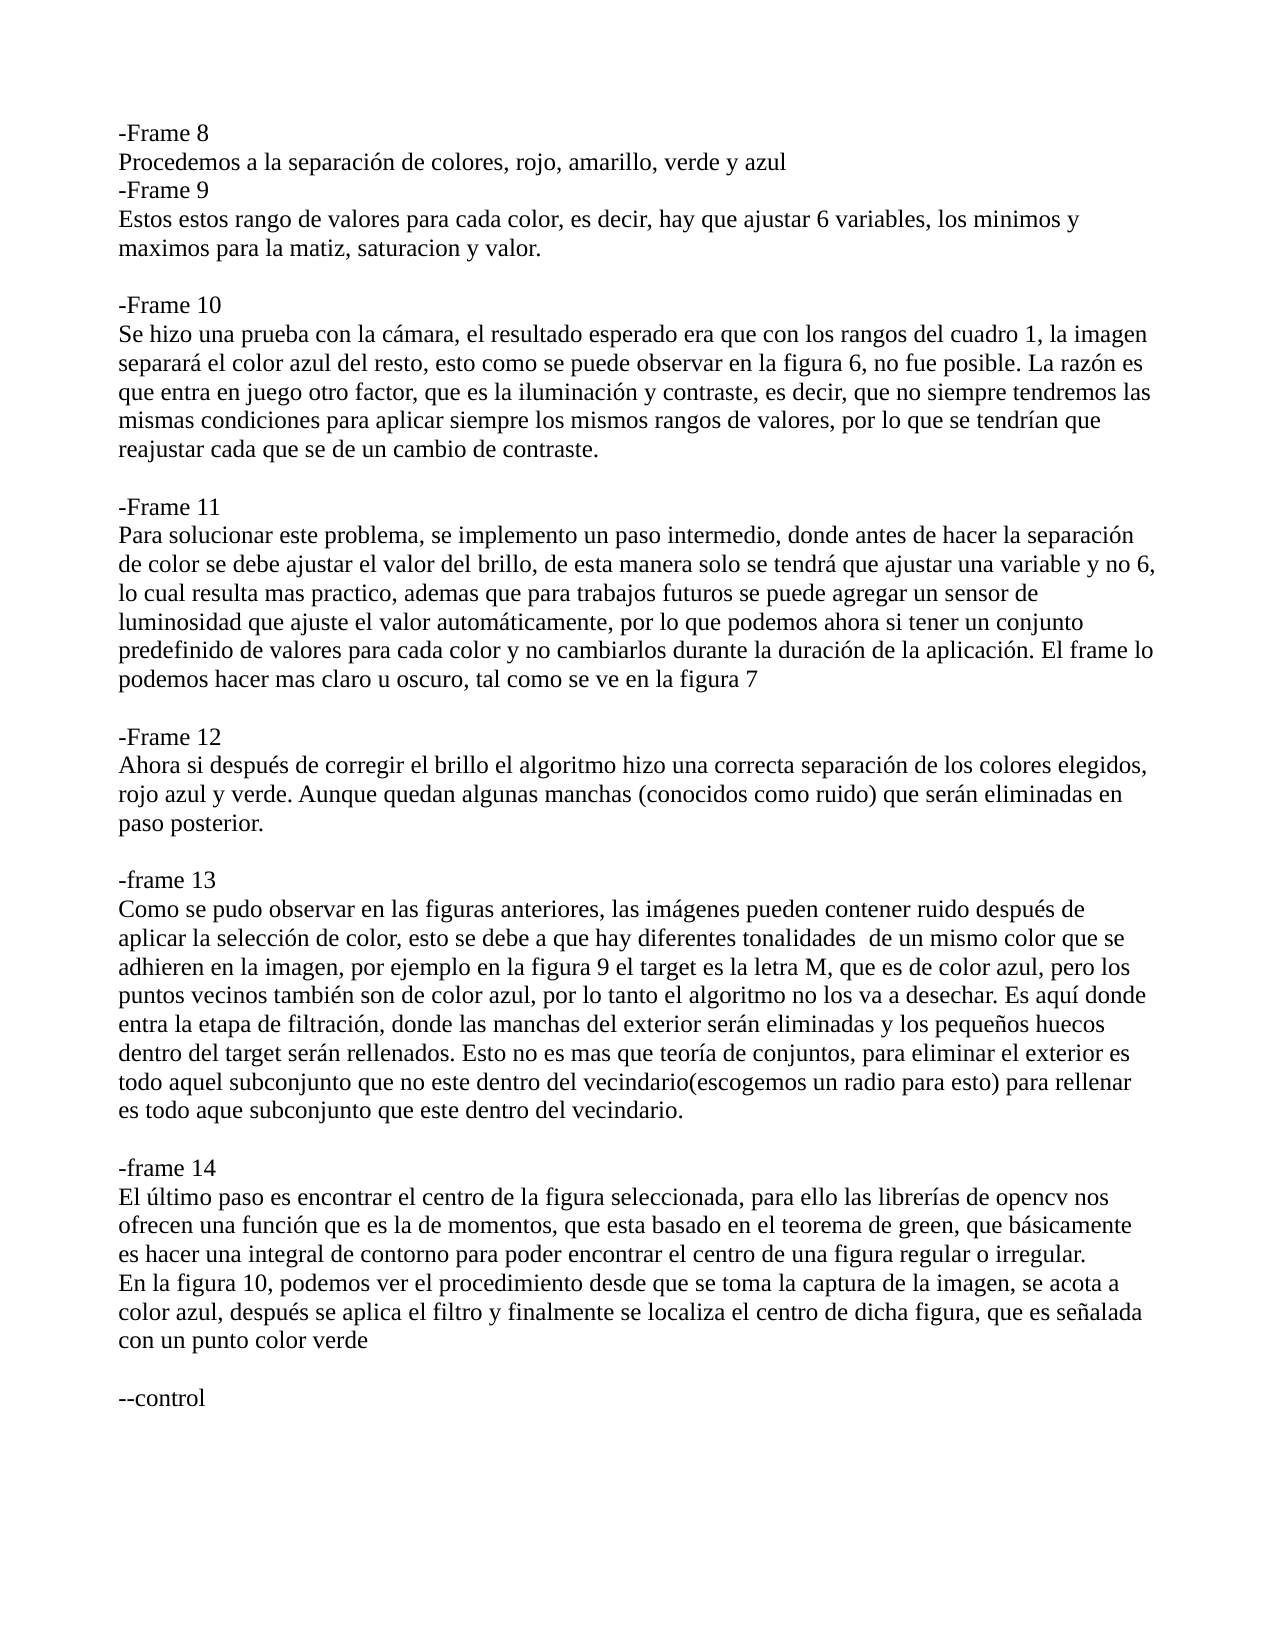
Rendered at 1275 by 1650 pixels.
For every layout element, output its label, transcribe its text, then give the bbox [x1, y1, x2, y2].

text -Frame 12 [118, 722, 1157, 751]
text Para solucionar este problema, se implemento un paso intermedio, donde antes de hacer la separación de color se debe ajustar el valor del brillo, de esta manera solo se tendrá que ajustar una variable y no 6, lo cual resulta mas practico, ademas que para trabajos futuros se puede agregar un sensor de luminosidad que ajuste el valor automáticamente, por lo que podemos ahora si tener un conjunto predefinido de valores para cada color y no cambiarlos durante la duración de la aplicación. El frame lo podemos hacer mas claro u oscuro, tal como se ve en la figura 7 [118, 521, 1157, 693]
text El último paso es encontrar el centro de la figura seleccionada, para ello las librerías de opencv nos ofrecen una función que es la de momentos, que esta basado en el teorema de green, que básicamente es hacer una integral de contorno para poder encontrar el centro de una figura regular o irregular. [118, 1182, 1157, 1268]
text En la figura 10, podemos ver el procedimiento desde que se toma la captura de la imagen, se acota a color azul, después se aplica el filtro y finalmente se localiza el centro de dicha figura, que es señalada con un punto color verde [118, 1268, 1157, 1354]
text -frame 14 [118, 1153, 1157, 1182]
text Estos estos rango de valores para cada color, es decir, hay que ajustar 6 variables, los minimos y maximos para la matiz, saturacion y valor. [118, 204, 1157, 262]
text Como se pudo observar en las figuras anteriores, las imágenes pueden contener ruido después de aplicar la selección de color, esto se debe a que hay diferentes tonalidades de un mismo color que se adhieren en la imagen, por ejemplo en la figura 9 el target es la letra M, que es de color azul, pero los puntos vecinos también son de color azul, por lo tanto el algoritmo no los va a desechar. Es aquí donde entra la etapa de filtración, donde las manchas del exterior serán eliminadas y los pequeños huecos dentro del target serán rellenados. Esto no es mas que teoría de conjuntos, para eliminar el exterior es todo aquel subconjunto que no este dentro del vecindario(escogemos un radio para esto) para rellenar es todo aque subconjunto que este dentro del vecindario. [118, 894, 1157, 1124]
text Procedemos a la separación de colores, rojo, amarillo, verde y azul [118, 147, 1157, 176]
text -Frame 11 [118, 492, 1157, 521]
text -frame 13 [118, 866, 1157, 894]
text --control [118, 1383, 1157, 1412]
text -Frame 10 [118, 291, 1157, 319]
text -Frame 9 [118, 176, 1157, 204]
text Se hizo una prueba con la cámara, el resultado esperado era que con los rangos del cuadro 1, la imagen separará el color azul del resto, esto como se puede observar en la figura 6, no fue posible. La razón es que entra en juego otro factor, que es la iluminación y contraste, es decir, que no siempre tendremos las mismas condiciones para aplicar siempre los mismos rangos de valores, por lo que se tendrían que reajustar cada que se de un cambio de contraste. [118, 319, 1157, 463]
text Ahora si después de corregir el brillo el algoritmo hizo una correcta separación de los colores elegidos, rojo azul y verde. Aunque quedan algunas manchas (conocidos como ruido) que serán eliminadas en paso posterior. [118, 751, 1157, 837]
text -Frame 8 [118, 118, 1157, 147]
